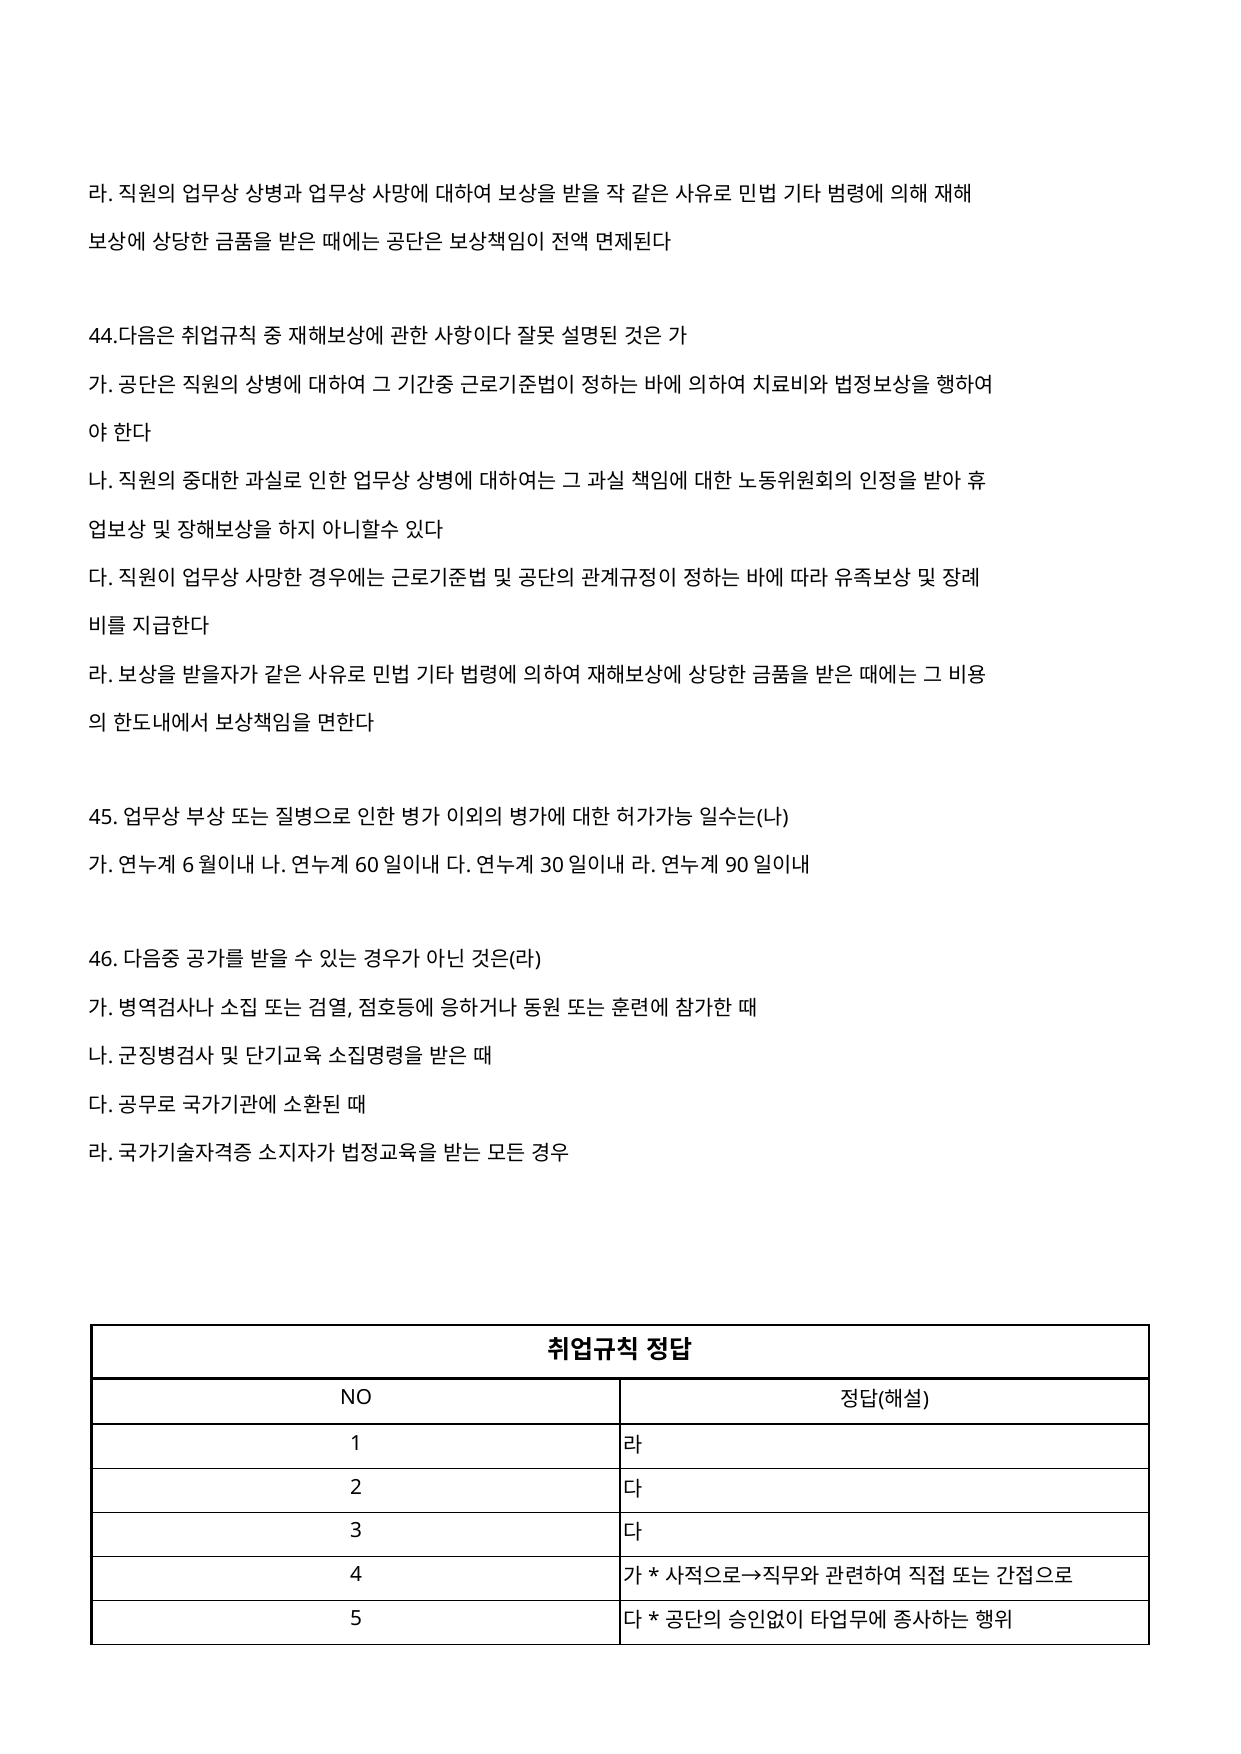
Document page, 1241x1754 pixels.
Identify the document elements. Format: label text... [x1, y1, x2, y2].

table_cell 5 [93, 1601, 619, 1644]
text 46. 다음중 공가를 받을 수 있는 경우가 아닌 것은(라) [88, 943, 1152, 973]
text 야 한다 [88, 416, 1152, 446]
text 가. 병역검사나 소집 또는 검열, 점호등에 응하거나 동원 또는 훈련에 참가한 때 [88, 991, 1152, 1021]
text 업보상 및 장해보상을 하지 아니할수 있다 [88, 513, 1152, 543]
table_cell NO [93, 1380, 619, 1423]
text 라. 보상을 받을자가 같은 사유로 민법 기타 법령에 의하여 재해보상에 상당한 금품을 받은 때에는 그 비용 [88, 658, 1152, 688]
table_cell 다 [621, 1513, 1148, 1556]
table_cell 3 [93, 1513, 619, 1556]
text 라. 직원의 업무상 상병과 업무상 사망에 대하여 보상을 받을 작 같은 사유로 민법 기타 범령에 의해 재해 [88, 177, 1152, 207]
text 보상에 상당한 금품을 받은 때에는 공단은 보상책임이 전액 면제된다 [88, 226, 1152, 256]
table_header 취업규칙 정답 [93, 1326, 1148, 1377]
table_cell 다 * 공단의 승인없이 타업무에 종사하는 행위 [621, 1601, 1148, 1644]
text 비를 지급한다 [88, 610, 1152, 640]
text 다. 직원이 업무상 사망한 경우에는 근로기준법 및 공단의 관계규정이 정하는 바에 따라 유족보상 및 장례 [88, 561, 1152, 592]
table_cell 정답(해설) [621, 1380, 1148, 1423]
text 다. 공무로 국가기관에 소환된 때 [88, 1088, 1152, 1118]
text 가. 공단은 직원의 상병에 대하여 그 기간중 근로기준법이 정하는 바에 의하여 치료비와 법정보상을 행하여 [88, 368, 1152, 398]
text 44.다음은 취업규칙 중 재해보상에 관한 사항이다 잘못 설명된 것은 가 [88, 319, 1152, 350]
text 나. 직원의 중대한 과실로 인한 업무상 상병에 대하여는 그 과실 책임에 대한 노동위원회의 인정을 받아 휴 [88, 464, 1152, 495]
text 가. 연누계 6월이내 나. 연누계 60일이내 다. 연누계 30일이내 라. 연누계 90일이내 [88, 849, 1152, 879]
table_cell 4 [93, 1557, 619, 1600]
table_cell 다 [621, 1469, 1148, 1512]
table_cell 2 [93, 1469, 619, 1512]
text 의 한도내에서 보상책임을 면한다 [88, 707, 1152, 737]
text 45. 업무상 부상 또는 질병으로 인한 병가 이외의 병가에 대한 허가가능 일수는(나) [88, 800, 1152, 831]
table_cell 가 * 사적으로→직무와 관련하여 직접 또는 간접으로 [621, 1557, 1148, 1600]
text 라. 국가기술자격증 소지자가 법정교육을 받는 모든 경우 [88, 1136, 1152, 1167]
table_cell 1 [93, 1425, 619, 1468]
text 나. 군징병검사 및 단기교육 소집명령을 받은 때 [88, 1039, 1152, 1070]
table_cell 라 [621, 1425, 1148, 1468]
